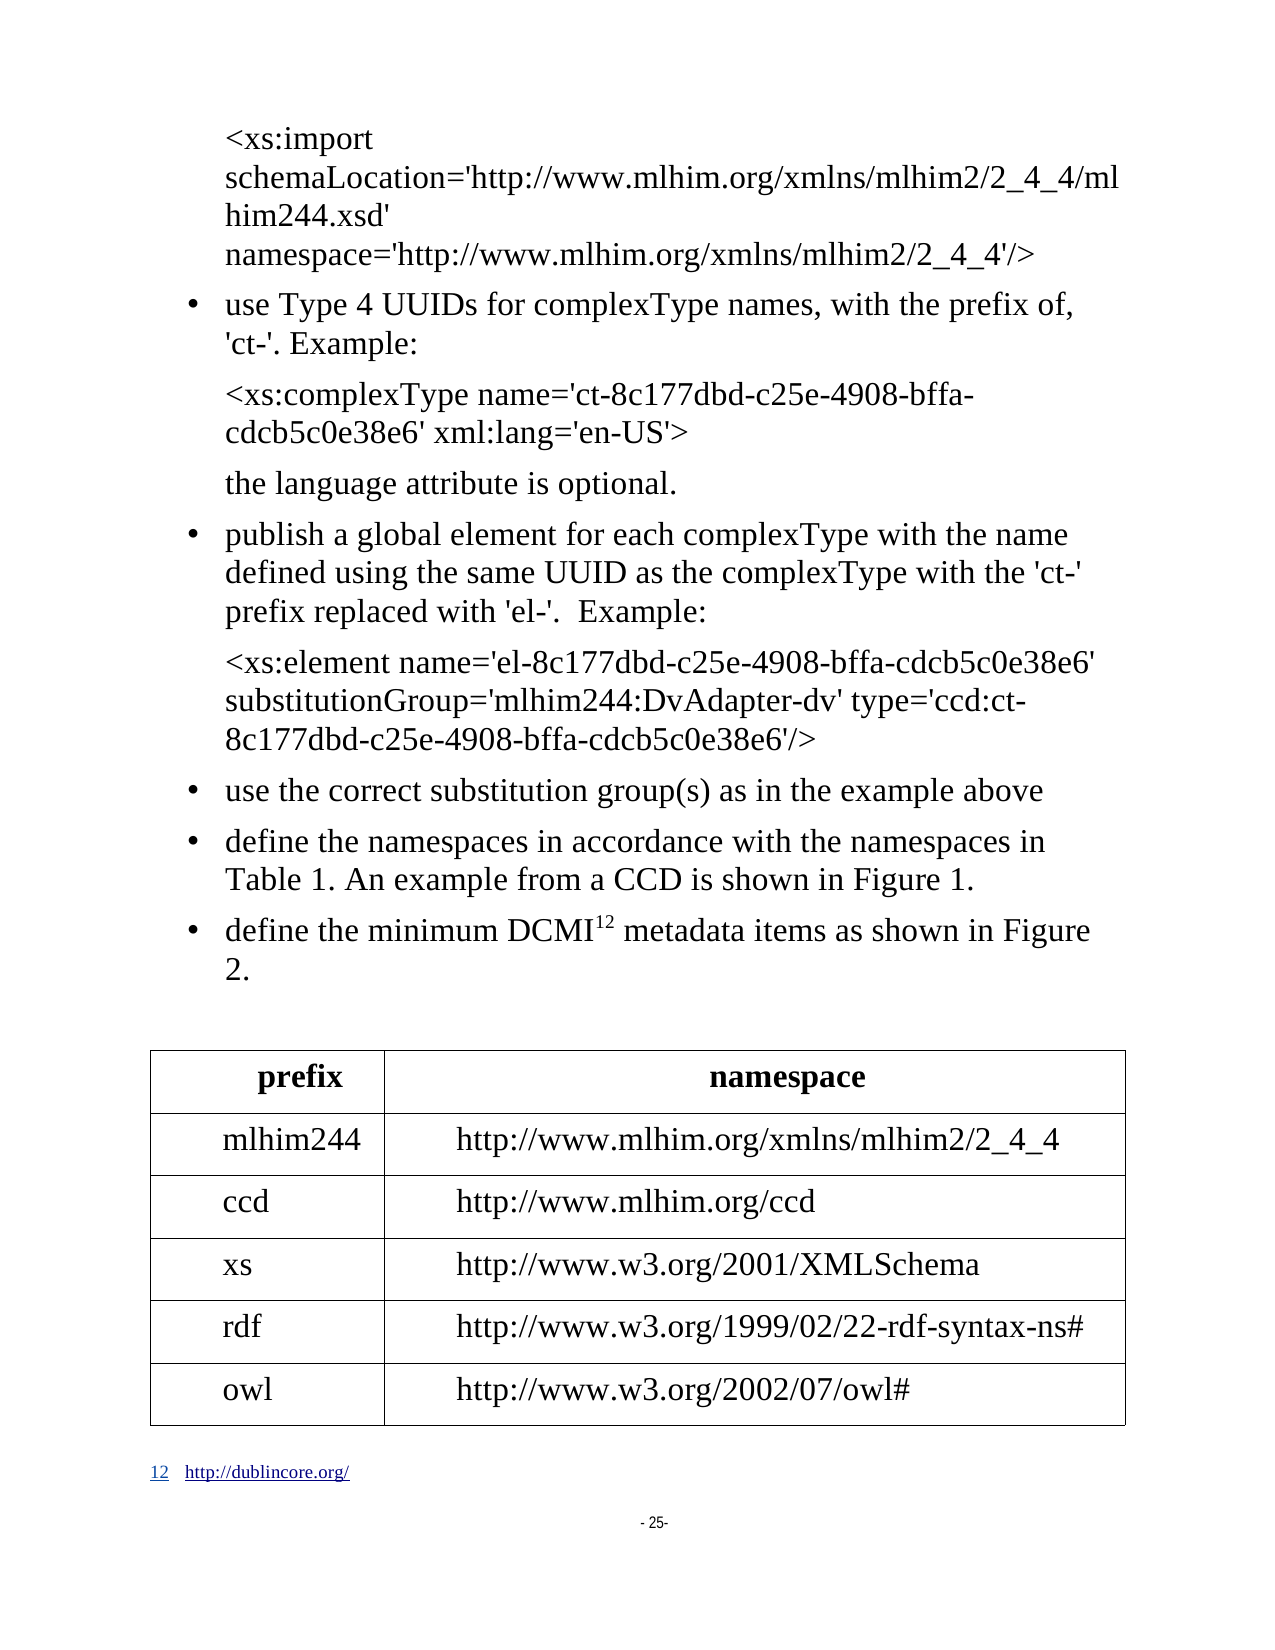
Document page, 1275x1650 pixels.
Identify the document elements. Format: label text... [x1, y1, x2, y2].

list use Type 4 UUIDs for complexType names, with the prefix of, 'ct-'. Example: [187, 284, 1125, 361]
table_header prefix [151, 1051, 384, 1113]
table_cell ccd [151, 1176, 384, 1238]
table_cell xs [151, 1239, 384, 1300]
table_cell http://www.w3.org/2001/XMLSchema [385, 1239, 1125, 1300]
table_cell http://www.w3.org/1999/02/22-rdf-syntax-ns# [385, 1301, 1125, 1363]
list http://dublincore.org/ [150, 1461, 1125, 1483]
list the language attribute is optional. [187, 463, 1125, 502]
table_cell owl [151, 1364, 384, 1425]
list <xs:import schemaLocation='http://www.mlhim.org/xmlns/mlhim2/2_4_4/mlhim244.xsd' namespace='http://www.mlhim.org/xmlns/mlhim2/2_4_4'/> [187, 118, 1125, 272]
list publish a global element for each complexType with the name defined using the same UUID as the complexType with the 'ct-' prefix replaced with 'el-'. Example: [187, 514, 1125, 629]
list define the minimum DCMI metadata items as shown in Figure 2. [187, 910, 1125, 987]
table_cell rdf [151, 1301, 384, 1363]
list use the correct substitution group(s) as in the example above [187, 770, 1125, 808]
table_cell http://www.w3.org/2002/07/owl# [385, 1364, 1125, 1425]
list <xs:complexType name='ct-8c177dbd-c25e-4908-bffa-cdcb5c0e38e6' xml:lang='en-US'> [187, 374, 1125, 451]
table_cell mlhim244 [151, 1114, 384, 1175]
table_cell http://www.mlhim.org/xmlns/mlhim2/2_4_4 [385, 1114, 1125, 1175]
table_cell http://www.mlhim.org/ccd [385, 1176, 1125, 1238]
table_header namespace [385, 1051, 1125, 1113]
list define the namespaces in accordance with the namespaces in Table 1. An example from a CCD is shown in Figure 1. [187, 821, 1125, 897]
list <xs:element name='el-8c177dbd-c25e-4908-bffa-cdcb5c0e38e6' substitutionGroup='mlhim244:DvAdapter-dv' type='ccd:ct-8c177dbd-c25e-4908-bffa-cdcb5c0e38e6'/> [187, 642, 1125, 757]
